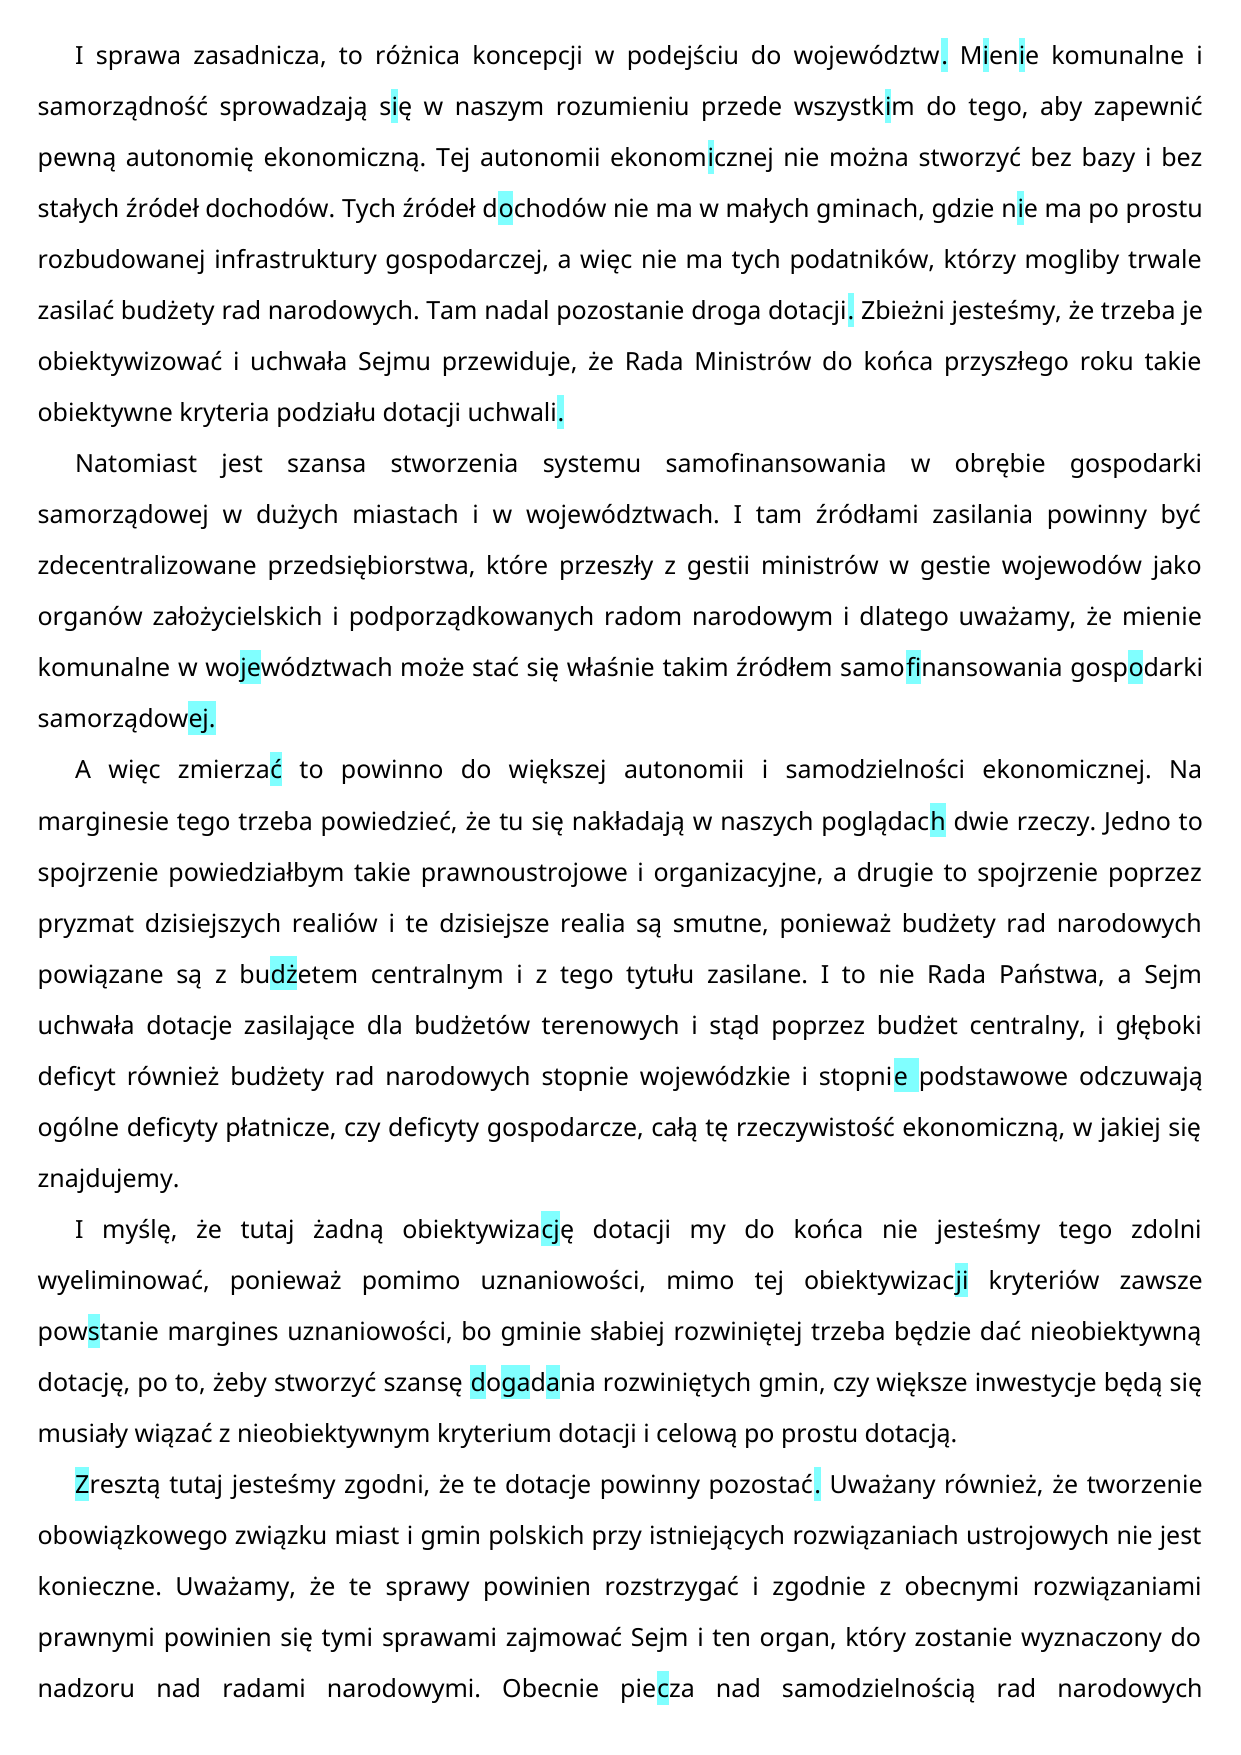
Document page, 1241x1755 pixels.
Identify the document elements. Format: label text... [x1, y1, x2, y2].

text I sprawa zasadnicza, to różnica koncepcji w podejściu do województw. Mienie komunalne i samorządność sprowadzają się w naszym rozumieniu przede wszystkim do tego, aby zapewnić pewną autonomię ekonomiczną. Tej autonomii ekonomicznej nie można stworzyć bez bazy i bez stałych źródeł dochodów. Tych źródeł dochodów nie ma w małych gminach, gdzie nie ma po prostu rozbudowanej infrastruktury gospodarczej, a więc nie ma tych podatników, którzy mogliby trwale zasilać budżety rad narodowych. Tam nadal pozostanie droga dotacji. Zbieżni jesteśmy, że trzeba je obiektywizować i uchwała Sejmu przewiduje, że Rada Ministrów do końca przyszłego roku takie obiektywne kryteria podziału dotacji uchwali. [37, 37, 1203, 429]
text A więc zmierzać to powinno do większej autonomii i samodzielności ekonomicznej. Na marginesie tego trzeba powiedzieć, że tu się nakładają w naszych poglądach dwie rzeczy. Jedno to spojrzenie powiedziałbym takie prawnoustrojowe i organizacyjne, a drugie to spojrzenie poprzez pryzmat dzisiejszych realiów i te dzisiejsze realia są smutne, ponieważ budżety rad narodowych powiązane są z budżetem centralnym i z tego tytułu zasilane. I to nie Rada Państwa, a Sejm uchwała dotacje zasilające dla budżetów terenowych i stąd poprzez budżet centralny, i głęboki deficyt również budżety rad narodowych stopnie wojewódzkie i stopnie podstawowe odczuwają ogólne deficyty płatnicze, czy deficyty gospodarcze, całą tę rzeczywistość ekonomiczną, w jakiej się znajdujemy. [37, 752, 1203, 1194]
text Natomiast jest szansa stworzenia systemu samofinansowania w obrębie gospodarki samorządowej w dużych miastach i w województwach. I tam źródłami zasilania powinny być zdecentralizowane przedsiębiorstwa, które przeszły z gestii ministrów w gestie wojewodów jako organów założycielskich i podporządkowanych radom narodowym i dlatego uważamy, że mienie komunalne w województwach może stać się właśnie takim źródłem samofinansowania gospodarki samorządowej. [37, 446, 1203, 735]
text I myślę, że tutaj żadną obiektywizację dotacji my do końca nie jesteśmy tego zdolni wyeliminować, ponieważ pomimo uznaniowości, mimo tej obiektywizacji kryteriów zawsze powstanie margines uznaniowości, bo gminie słabiej rozwiniętej trzeba będzie dać nieobiektywną dotację, po to, żeby stworzyć szansę dogadania rozwiniętych gmin, czy większe inwestycje będą się musiały wiązać z nieobiektywnym kryterium dotacji i celową po prostu dotacją. [37, 1211, 1203, 1450]
text Zresztą tutaj jesteśmy zgodni, że te dotacje powinny pozostać. Uważany również, że tworzenie obowiązkowego związku miast i gmin polskich przy istniejących rozwiązaniach ustrojowych nie jest konieczne. Uważamy, że te sprawy powinien rozstrzygać i zgodnie z obecnymi rozwiązaniami prawnymi powinien się tymi sprawami zajmować Sejm i ten organ, który zostanie wyznaczony do nadzoru nad radami narodowymi. Obecnie piecza nad samodzielnością rad narodowych [37, 1467, 1203, 1705]
